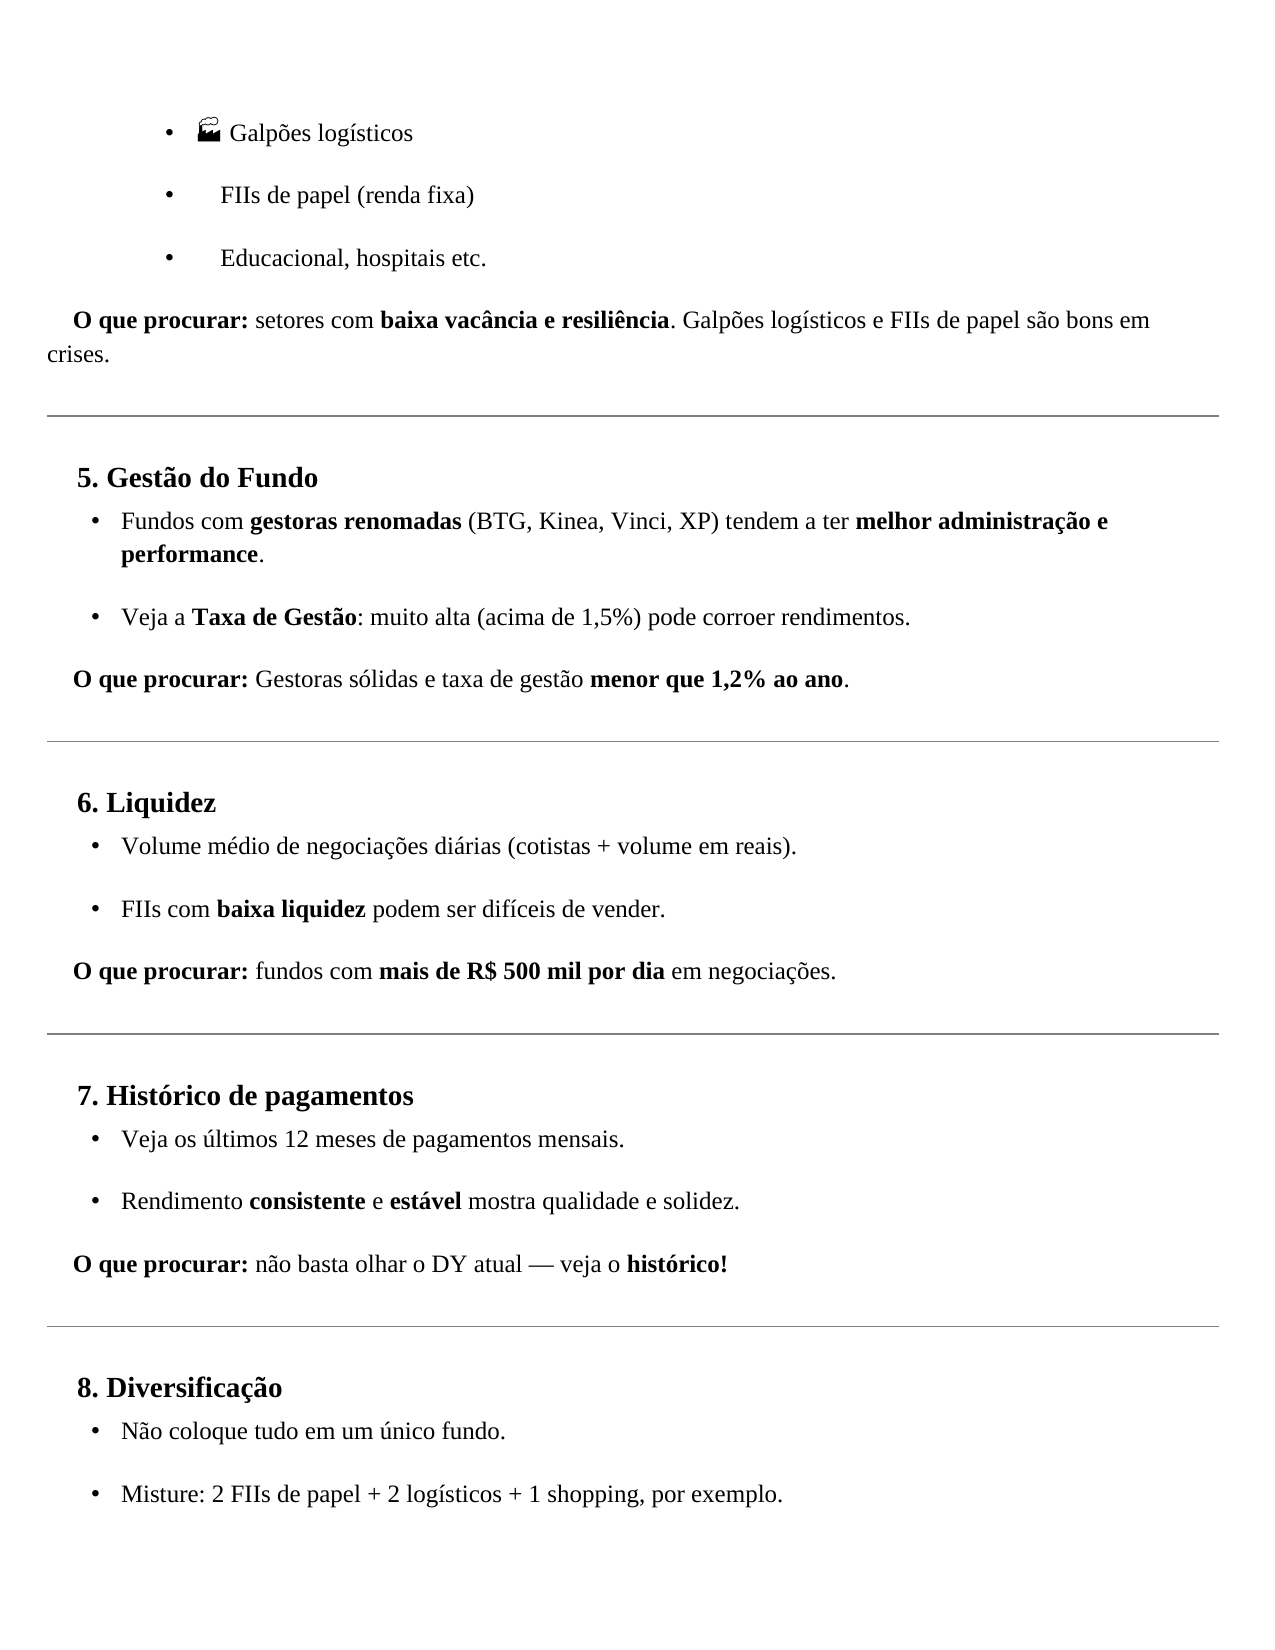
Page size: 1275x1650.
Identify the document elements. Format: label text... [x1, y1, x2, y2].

list Veja os últimos 12 meses de pagamentos mensais. [91, 1124, 1219, 1153]
text 📌 O que procurar: fundos com mais de R$ 500 mil por dia em negociações. [47, 956, 1219, 985]
list Fundos com gestoras renomadas (BTG, Kinea, Vinci, XP) tendem a ter melhor administração e performance. [91, 506, 1219, 568]
subtitle ✅ 7. Histórico de pagamentos [47, 1078, 1219, 1111]
text 📌 O que procurar: Gestoras sólidas e taxa de gestão menor que 1,2% ao ano. [47, 664, 1219, 693]
subtitle ✅ 5. Gestão do Fundo [47, 460, 1219, 493]
list Misture: 2 FIIs de papel + 2 logísticos + 1 shopping, por exemplo. [91, 1479, 1219, 1507]
list 📄 FIIs de papel (renda fixa) [165, 181, 1219, 209]
list Não coloque tudo em um único fundo. [91, 1416, 1219, 1445]
list Veja a Taxa de Gestão: muito alta (acima de 1,5%) pode corroer rendimentos. [91, 602, 1219, 630]
subtitle ✅ 6. Liquidez [47, 785, 1219, 819]
text 📌 O que procurar: setores com baixa vacância e resiliência. Galpões logísticos e FIIs de papel são bons em crises. [47, 306, 1219, 367]
list Rendimento consistente e estável mostra qualidade e solidez. [91, 1186, 1219, 1215]
list FIIs com baixa liquidez podem ser difíceis de vender. [91, 894, 1219, 923]
list 🎒 Educacional, hospitais etc. [165, 243, 1219, 272]
subtitle ✅ 8. Diversificação [47, 1370, 1219, 1404]
list 🏭 Galpões logísticos [165, 118, 1219, 147]
text 📌 O que procurar: não basta olhar o DY atual — veja o histórico! [47, 1249, 1219, 1278]
list Volume médio de negociações diárias (cotistas + volume em reais). [91, 831, 1219, 860]
